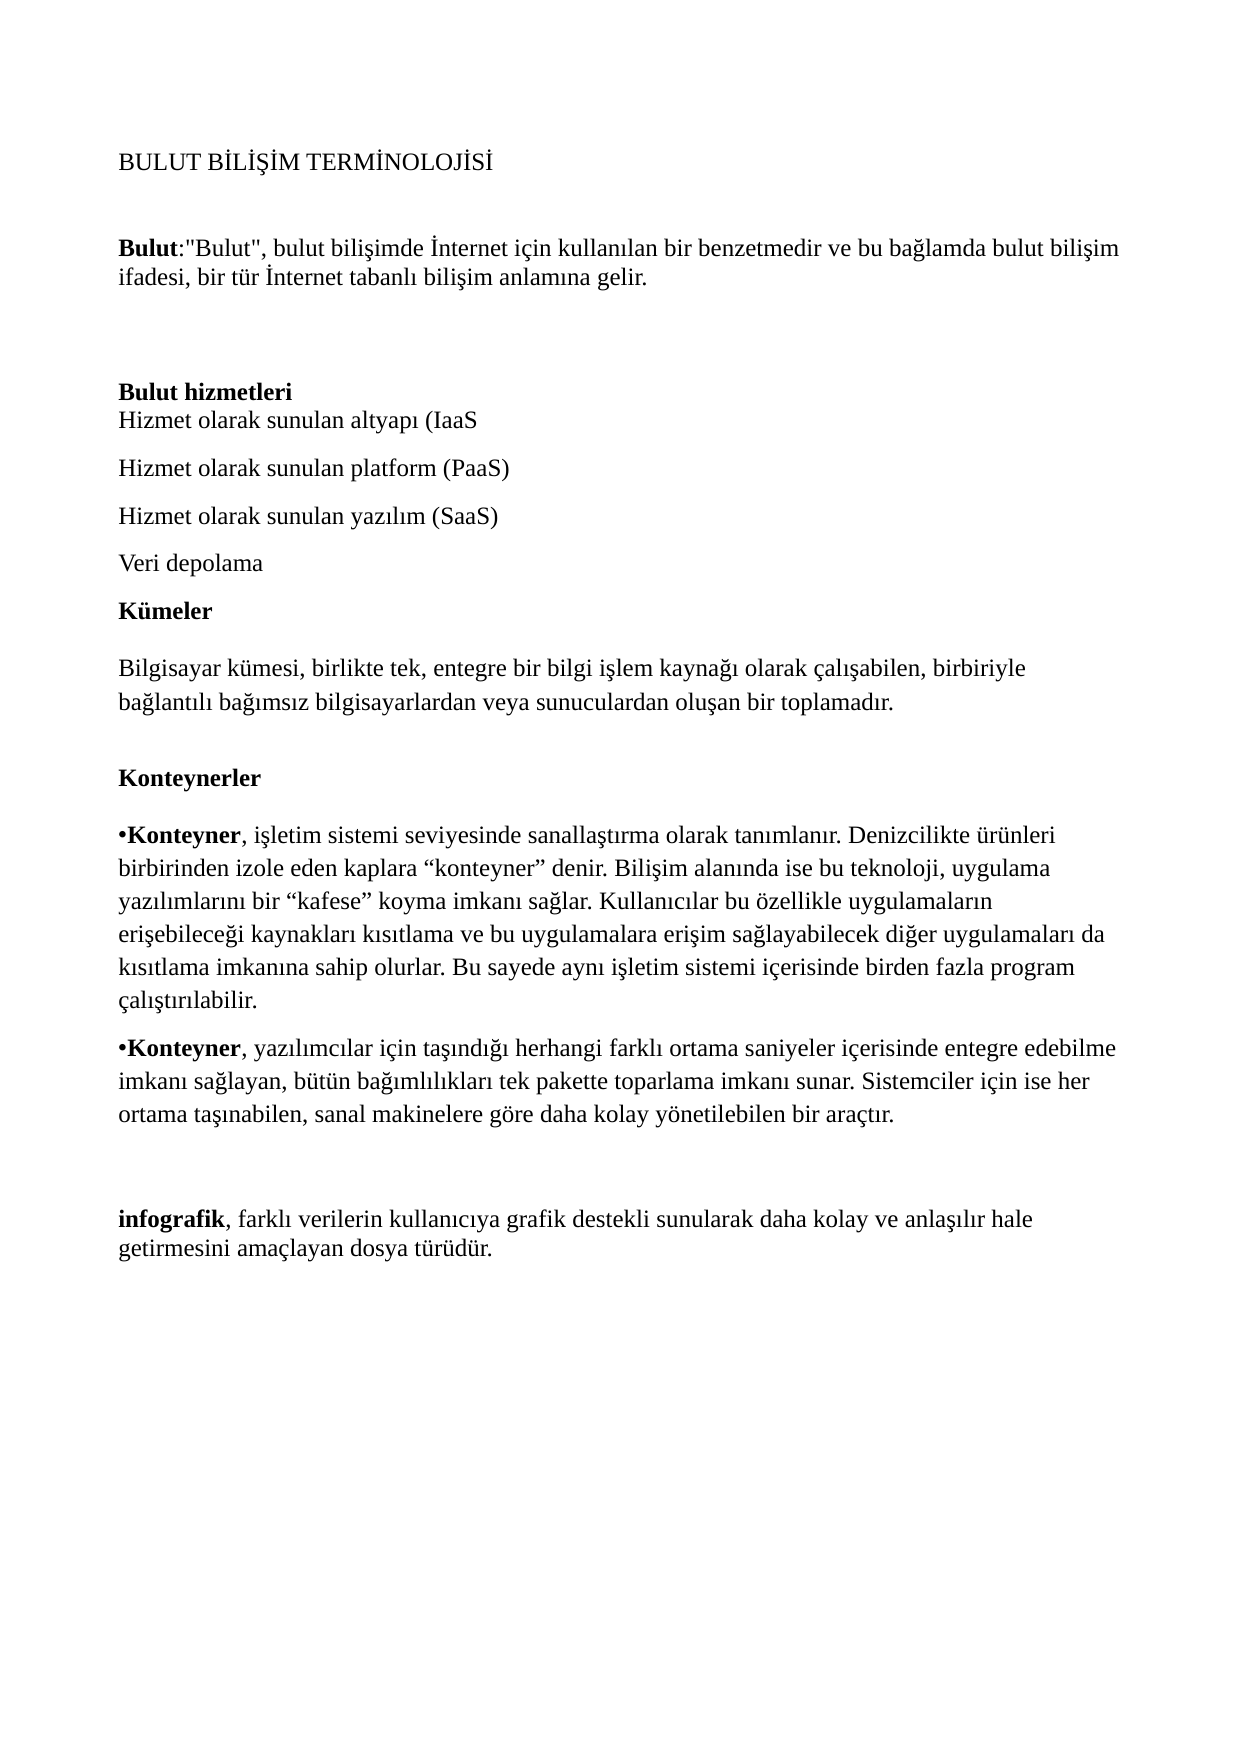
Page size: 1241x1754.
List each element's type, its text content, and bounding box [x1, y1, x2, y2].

text Kümeler [118, 596, 1122, 625]
text Bilgisayar kümesi, birlikte tek, entegre bir bilgi işlem kaynağı olarak çalışabilen, birbiriyle bağlantılı bağımsız bilgisayarlardan veya sunuculardan oluşan bir toplamadır. [118, 653, 1122, 715]
text Veri depolama [118, 548, 1122, 577]
list Konteyner, işletim sistemi seviyesinde sanallaştırma olarak tanımlanır. Denizcilikte ürünleri birbirinden izole eden kaplara “konteyner” denir. Bilişim alanında ise bu teknoloji, uygulama yazılımlarını bir “kafese” koyma imkanı sağlar. Kullanıcılar bu özellikle uygulamaların erişebileceği kaynakları kısıtlama ve bu uygulamalara erişim sağlayabilecek diğer uygulamaları da kısıtlama imkanına sahip olurlar. Bu sayede aynı işletim sistemi içerisinde birden fazla program çalıştırılabilir. [118, 820, 1122, 1014]
text Hizmet olarak sunulan platform (PaaS) [118, 453, 1122, 482]
text Konteynerler [118, 734, 1122, 792]
text Hizmet olarak sunulan altyapı (IaaS [118, 406, 1122, 434]
text Hizmet olarak sunulan yazılım (SaaS) [118, 501, 1122, 529]
text BULUT BİLİŞİM TERMİNOLOJİSİ [118, 147, 1122, 176]
list Konteyner, yazılımcılar için taşındığı herhangi farklı ortama saniyeler içerisinde entegre edebilme imkanı sağlayan, bütün bağımlılıkları tek pakette toparlama imkanı sunar. Sistemciler için ise her ortama taşınabilen, sanal makinelere göre daha kolay yönetilebilen bir araçtır. [118, 1033, 1122, 1128]
text Bulut:"Bulut", bulut bilişimde İnternet için kullanılan bir benzetmedir ve bu bağlamda bulut bilişim ifadesi, bir tür İnternet tabanlı bilişim anlamına gelir. [118, 233, 1122, 291]
text Bulut hizmetleri [118, 377, 1122, 406]
text infografik, farklı verilerin kullanıcıya grafik destekli sunularak daha kolay ve anlaşılır hale getirmesini amaçlayan dosya türüdür. [118, 1204, 1122, 1262]
